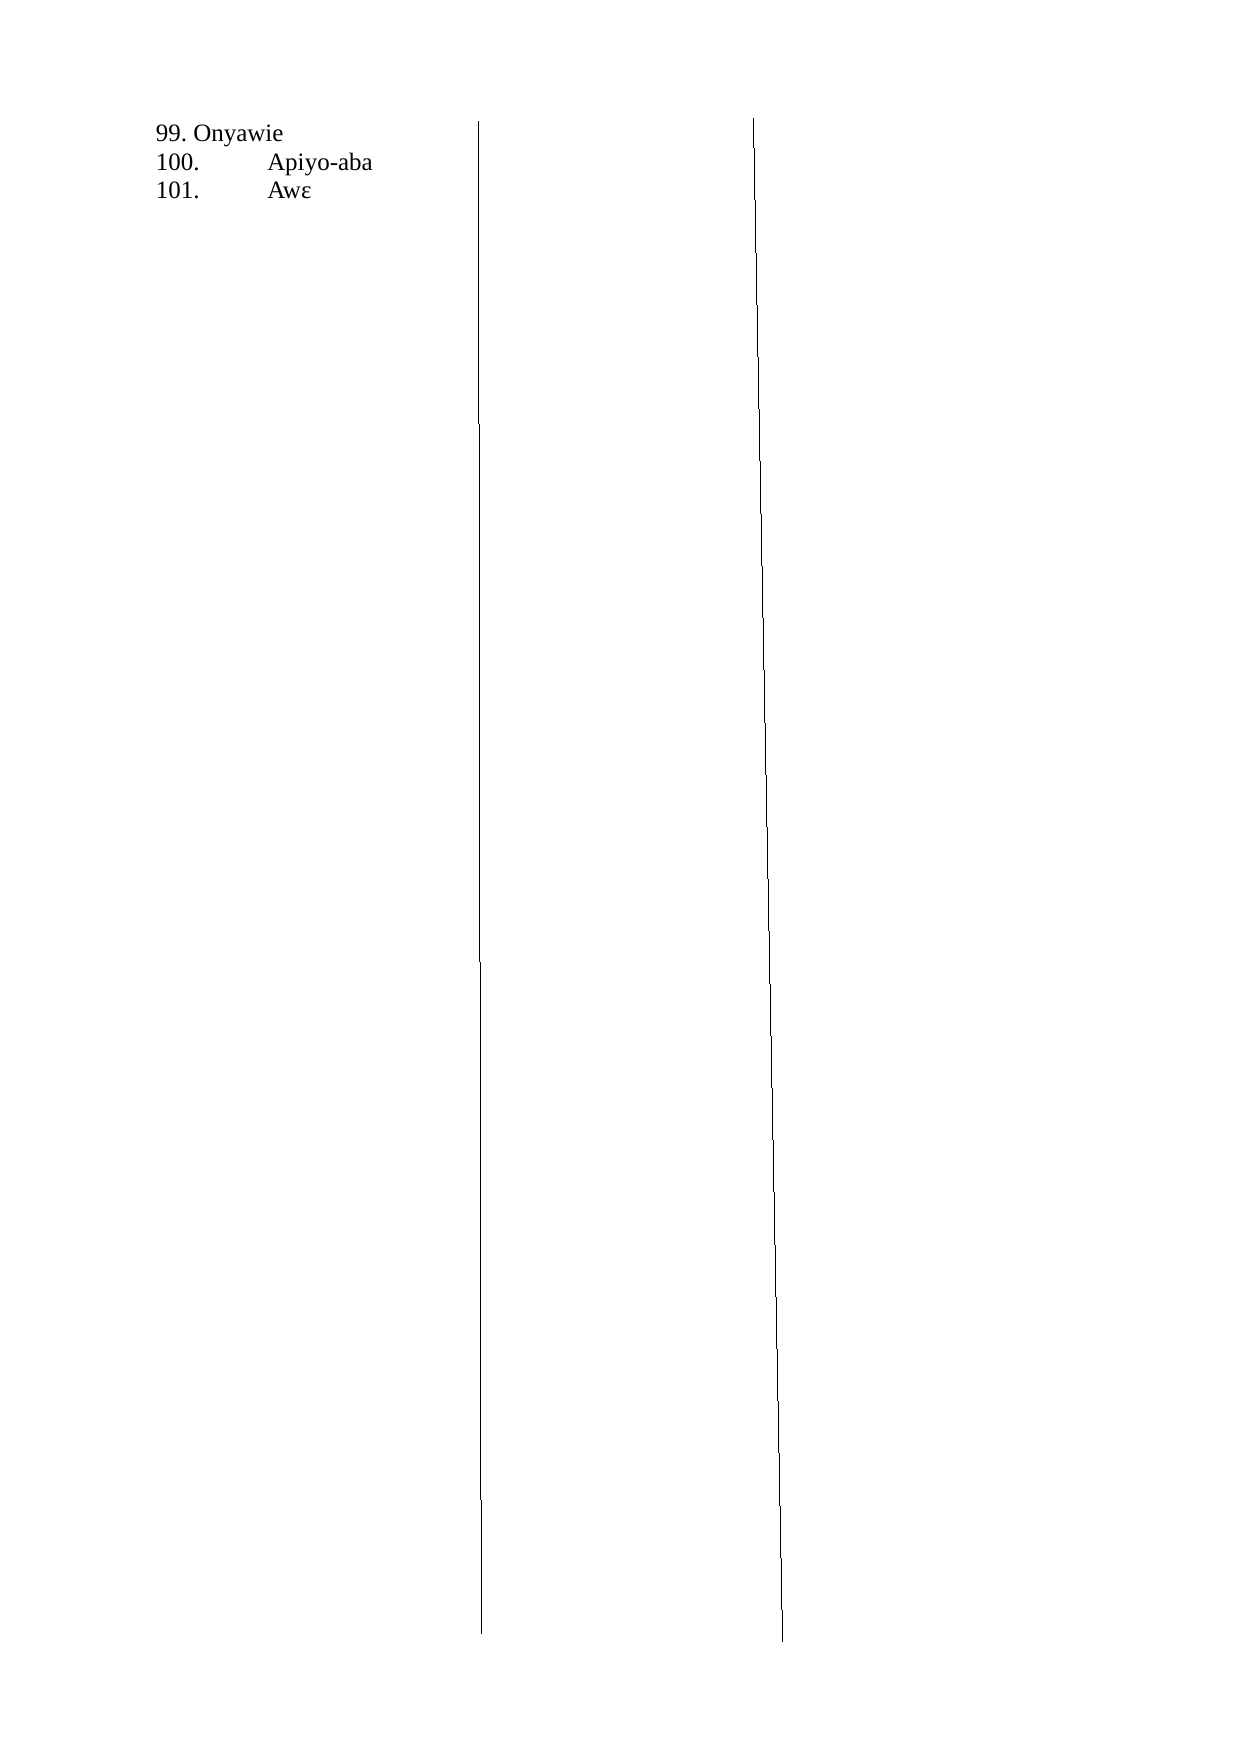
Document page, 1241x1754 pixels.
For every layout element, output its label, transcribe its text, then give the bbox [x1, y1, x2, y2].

list [754, 118, 1122, 147]
list Apiyo-aba [156, 147, 478, 176]
list [479, 147, 1122, 176]
list Onyawie [156, 118, 753, 147]
list Awɛ [156, 176, 478, 204]
list [479, 176, 1122, 204]
